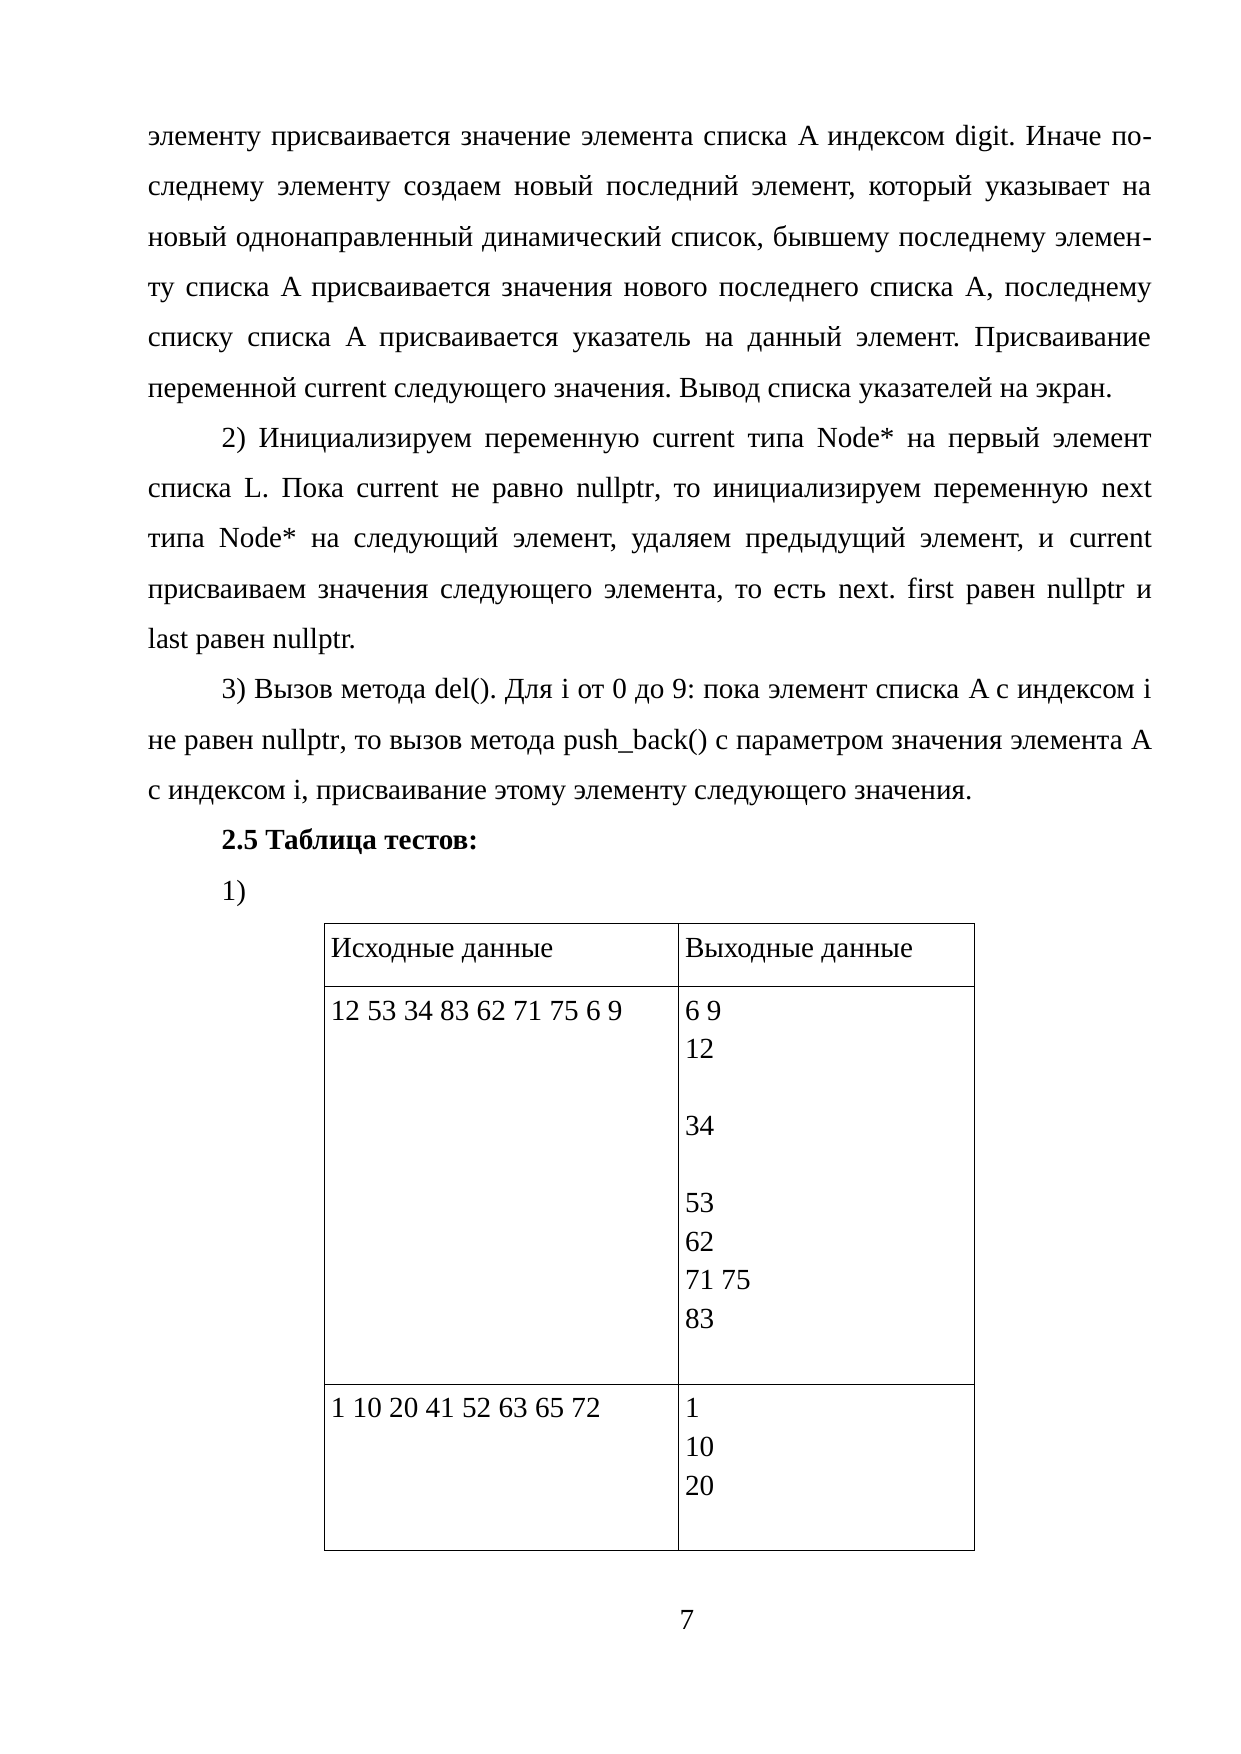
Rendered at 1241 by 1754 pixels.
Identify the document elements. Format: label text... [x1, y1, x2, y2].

table_cell 12 53 34 83 62 71 75 6 9 [325, 987, 678, 1384]
table_header Исходные данные [325, 924, 678, 986]
text 2) Инициализируем переменную current типа Node* на первый элемент списка L. Пока current не равно nullptr, то инициализируем переменную next типа Node* на следующий элемент, удаляем предыдущий элемент, и current присваиваем значения следующего элемента, то есть next. first равен nullptr и last равен nullptr. [148, 420, 1152, 655]
table_cell 6 9 12 34 53 62 71 75 83 [679, 987, 974, 1384]
text 3) Вызов метода del(). Для i от 0 до 9: пока элемент списка A с индексом i не равен nullptr, то вызов метода push_back() с параметром значения элемента A с индексом i, присваивание этому элементу следующего значения. [148, 672, 1152, 806]
subtitle 2.5 Таблица тестов: [148, 822, 1152, 856]
table_header Выходные данные [679, 924, 974, 986]
table_cell 1 10 20 [679, 1385, 974, 1550]
table_cell 1 10 20 41 52 63 65 72 [325, 1385, 678, 1550]
text 1) [148, 873, 1152, 906]
text элементу присваивается значение элемента списка A индексом digit. Иначе по­следнему элементу создаем новый последний элемент, который указывает на новый однонаправленный динамический список, бывшему последнему элемен­ту списка A присваивается значения нового последнего списка A, последнему списку списка A присваивается указатель на данный элемент. Присваивание переменной current следующего значения. Вывод списка указателей на экран. [148, 118, 1152, 403]
